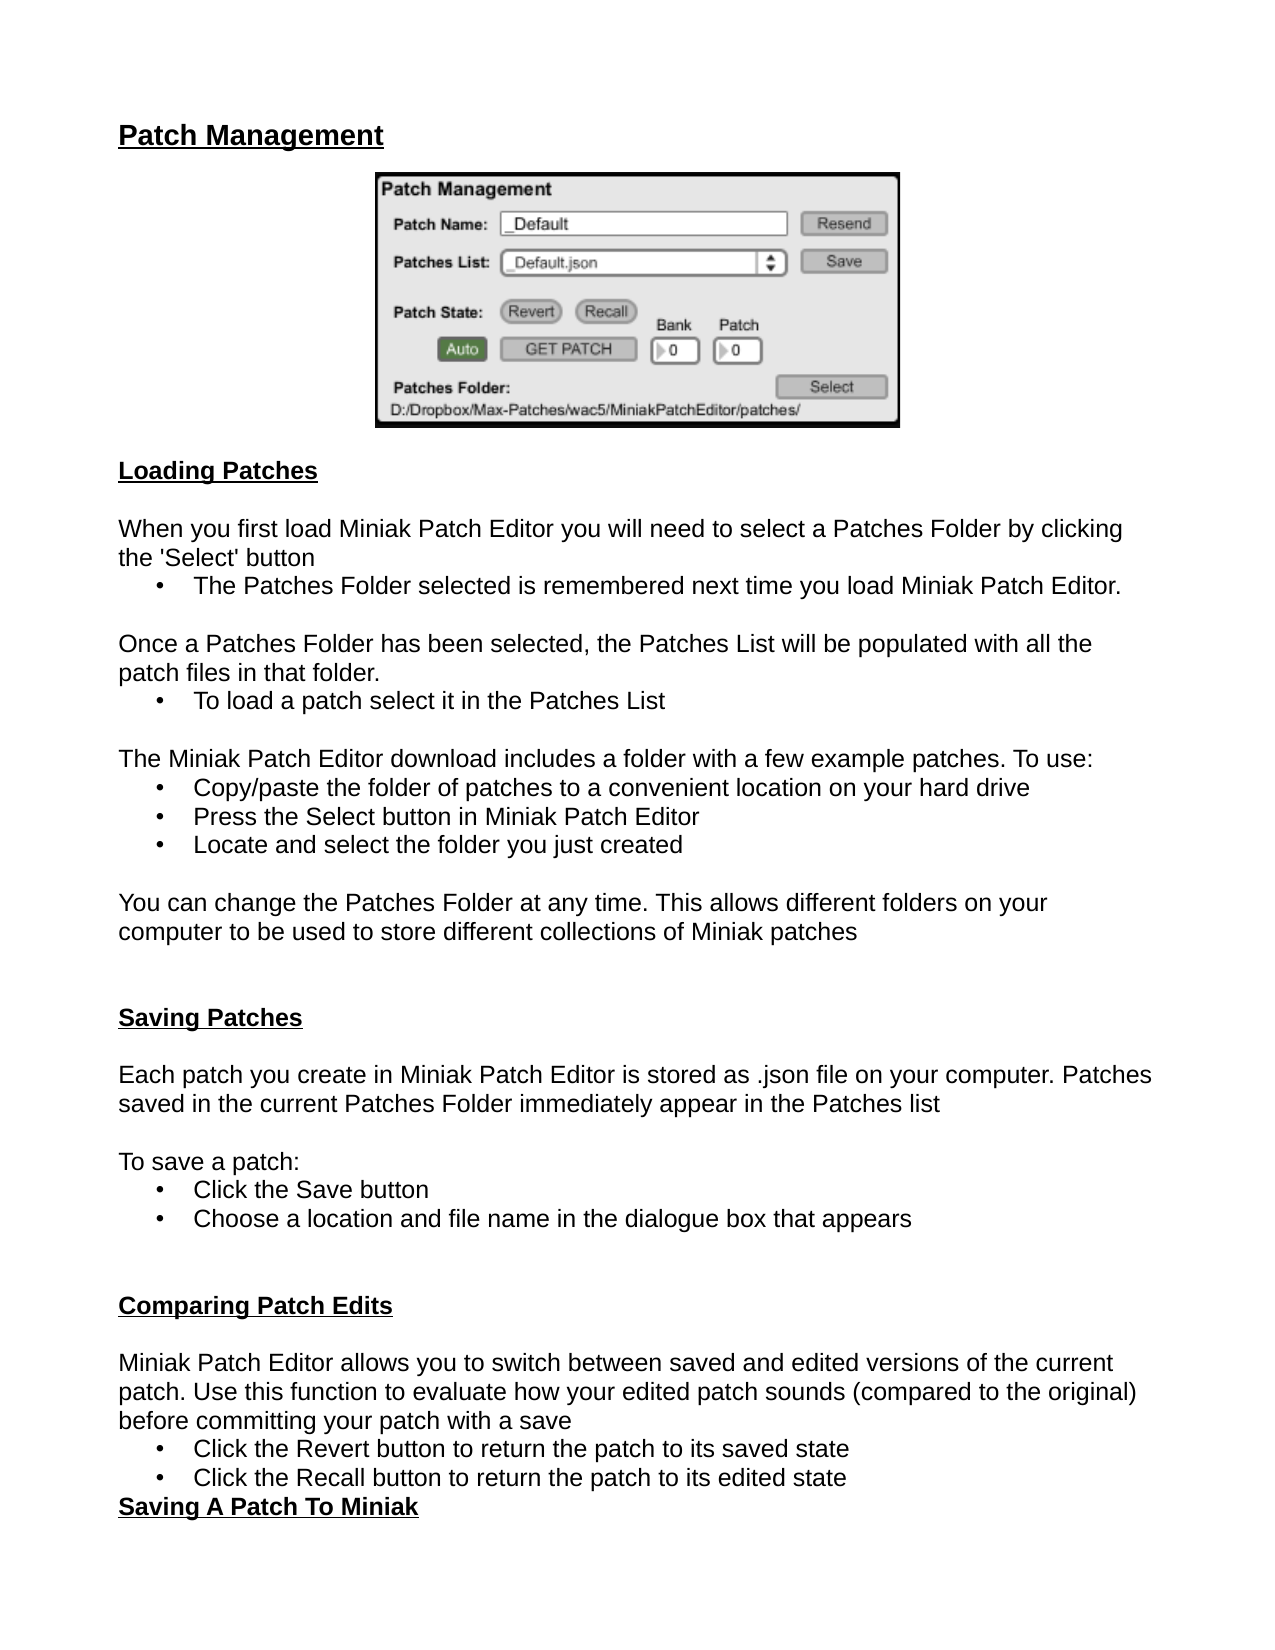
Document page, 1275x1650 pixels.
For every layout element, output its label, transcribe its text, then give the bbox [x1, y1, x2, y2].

text The Miniak Patch Editor download includes a folder with a few example patches. To use: [118, 744, 1157, 773]
text Comparing Patch Edits [118, 1291, 1157, 1319]
list Locate and select the folder you just created [156, 830, 1157, 859]
text To save a patch: [118, 1147, 1157, 1176]
list Click the Revert button to return the patch to its saved state [156, 1434, 1157, 1463]
text Miniak Patch Editor allows you to switch between saved and edited versions of the current patch. Use this function to evaluate how your edited patch sounds (compared to the original) before committing your patch with a save [118, 1348, 1157, 1434]
list Click the Save button [156, 1176, 1157, 1204]
text Each patch you create in Miniak Patch Editor is stored as .json file on your computer. Patches saved in the current Patches Folder immediately appear in the Patches list [118, 1061, 1157, 1118]
list Press the Select button in Miniak Patch Editor [156, 802, 1157, 830]
list Click the Recall button to return the patch to its edited state [156, 1463, 1157, 1492]
text You can change the Patches Folder at any time. This allows different folders on your computer to be used to store different collections of Miniak patches [118, 888, 1157, 946]
text When you first load Miniak Patch Editor you will need to select a Patches Folder by clicking the 'Select' button [118, 514, 1157, 571]
list Choose a location and file name in the dialogue box that appears [156, 1204, 1157, 1233]
list The Patches Folder selected is remembered next time you load Miniak Patch Editor. [156, 571, 1157, 600]
list Copy/paste the folder of patches to a convenient location on your hard drive [156, 773, 1157, 802]
text Saving A Patch To Miniak [118, 1492, 1157, 1521]
list To load a patch select it in the Patches List [156, 686, 1157, 715]
text Saving Patches [118, 1003, 1157, 1032]
picture [375, 172, 901, 428]
text Once a Patches Folder has been selected, the Patches List will be populated with all the patch files in that folder. [118, 629, 1157, 686]
text Loading Patches [118, 456, 1157, 485]
text Patch Management [118, 118, 1157, 152]
